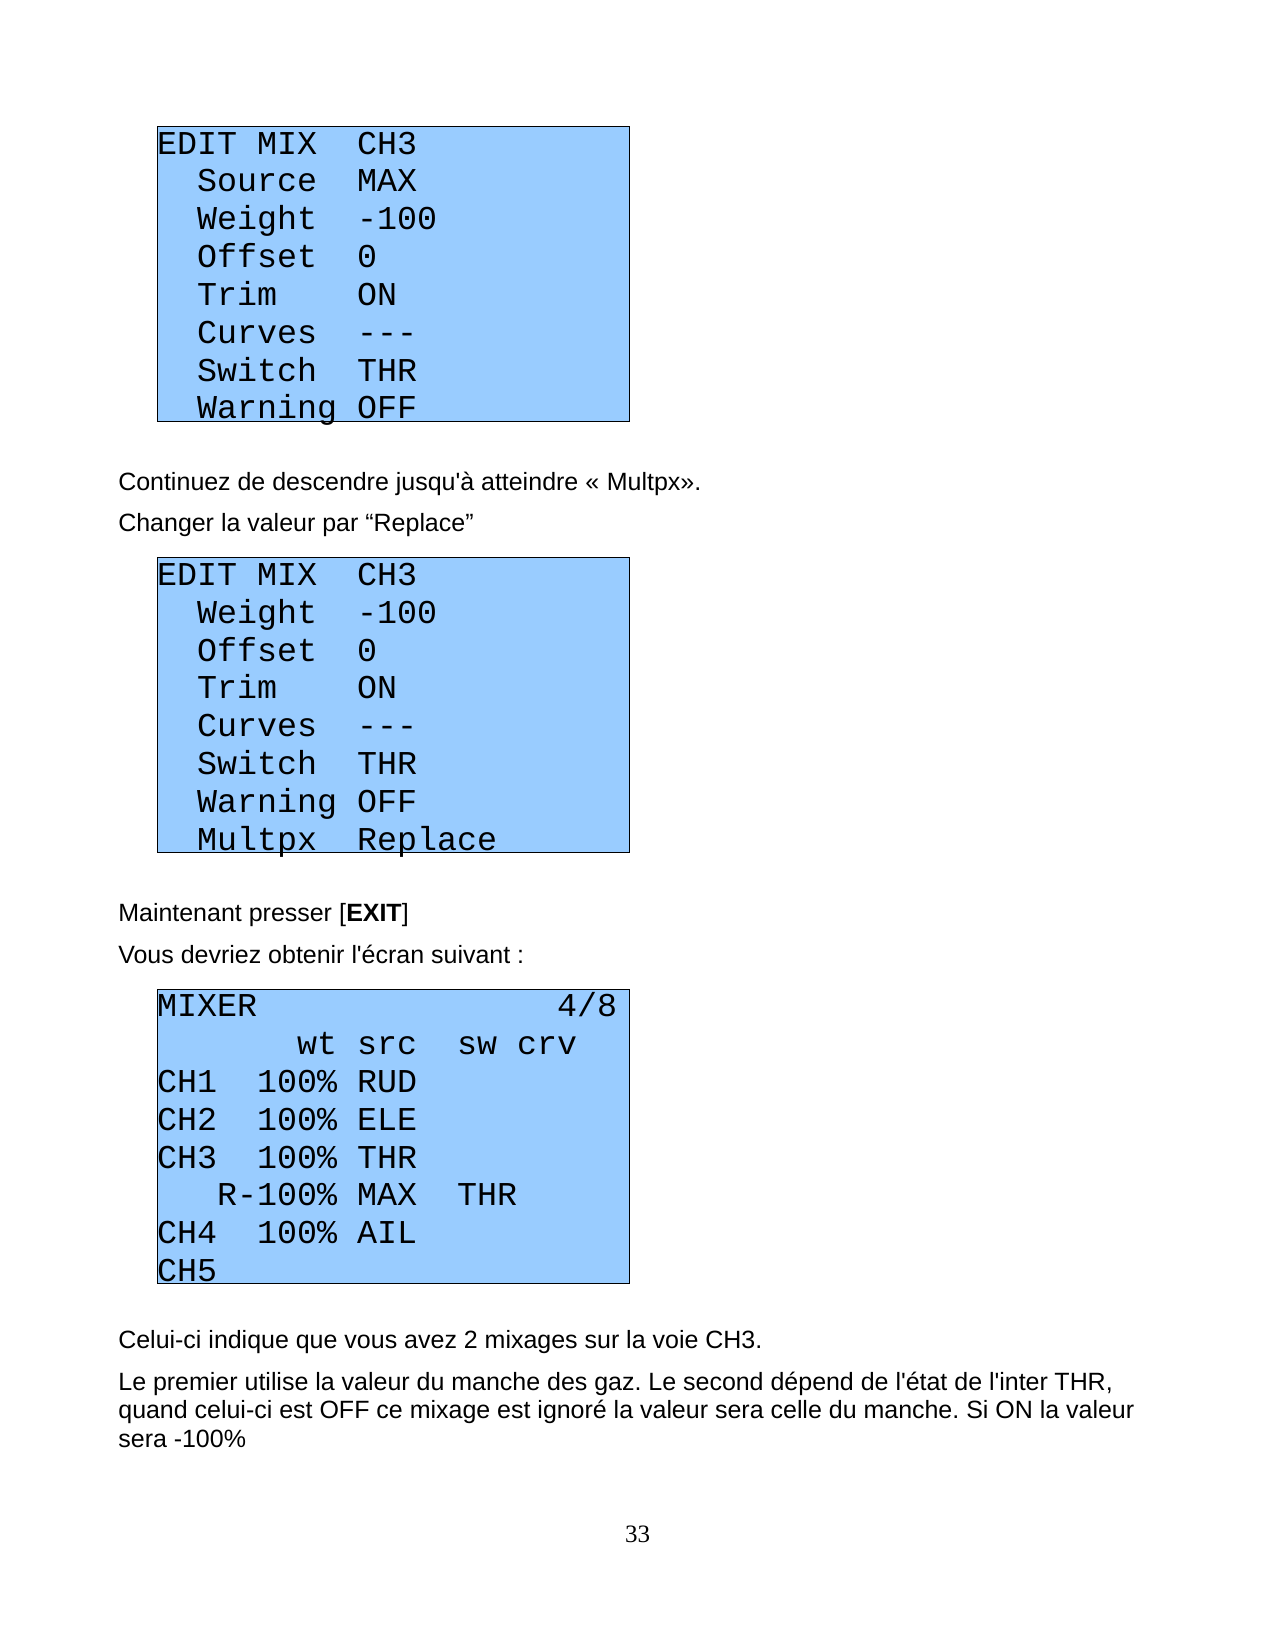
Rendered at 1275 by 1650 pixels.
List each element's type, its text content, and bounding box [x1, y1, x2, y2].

text Le premier utilise la valeur du manche des gaz. Le second dépend de l'état de l'inter THR, quand celui-ci est OFF ce mixage est ignoré la valeur sera celle du manche. Si ON la valeur sera -100% [118, 1366, 1157, 1453]
text Changer la valeur par “Replace” [118, 508, 1157, 537]
text Continuez de descendre jusqu'à atteindre « Multpx». [118, 467, 1157, 496]
text Maintenant presser [EXIT] [118, 898, 1157, 927]
text Celui-ci indique que vous avez 2 mixages sur la voie CH3. [118, 1325, 1157, 1354]
text Vous devriez obtenir l'écran suivant : [118, 939, 1157, 968]
